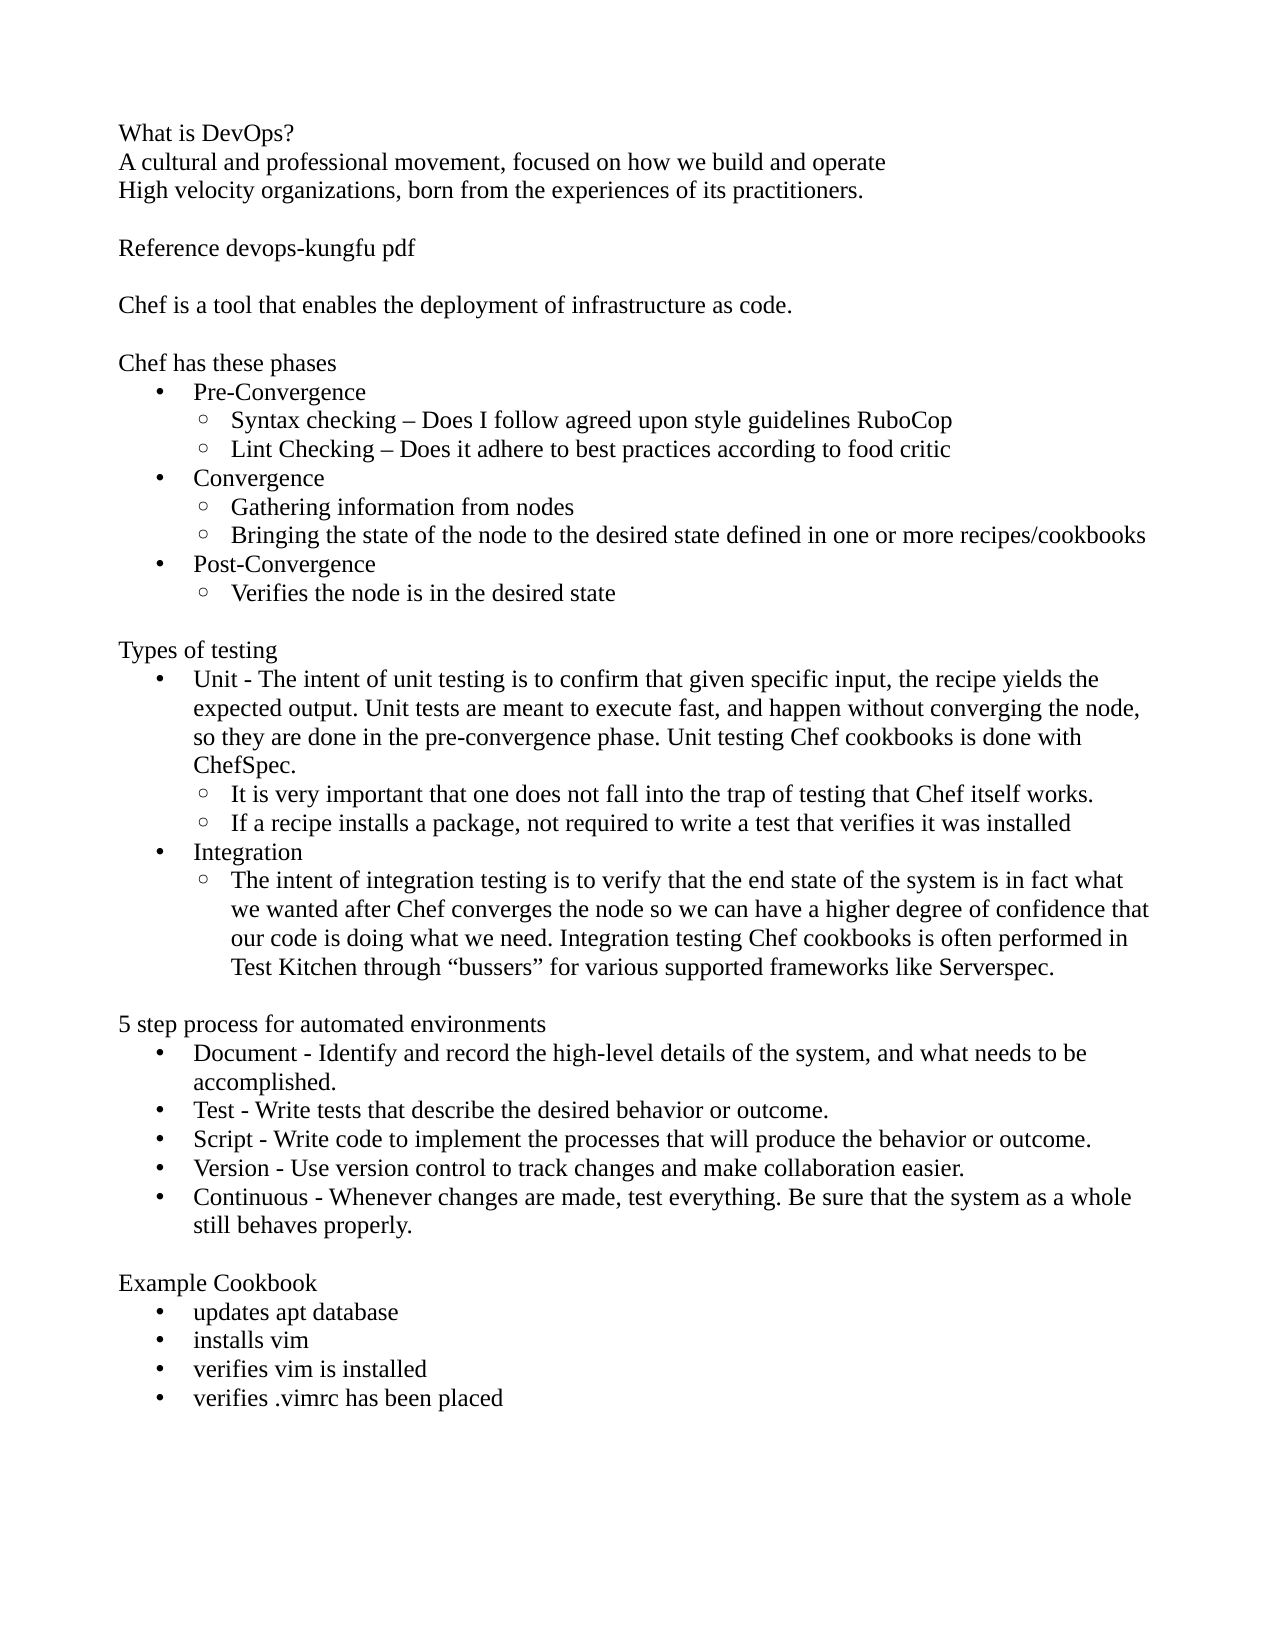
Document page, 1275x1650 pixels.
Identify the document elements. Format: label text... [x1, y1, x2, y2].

text 5 step process for automated environments [118, 1009, 1157, 1038]
list Document - Identify and record the high-level details of the system, and what needs to be accomplished. [156, 1038, 1157, 1096]
list Script - Write code to implement the processes that will produce the behavior or outcome. [156, 1124, 1157, 1153]
text Reference devops-kungfu pdf [118, 233, 1157, 262]
list Integration [156, 837, 1157, 866]
list verifies .vimrc has been placed [156, 1383, 1157, 1412]
list Continuous - Whenever changes are made, test everything. Be sure that the system as a whole still behaves properly. [156, 1182, 1157, 1239]
list installs vim [156, 1326, 1157, 1354]
list Verifies the node is in the desired state [193, 578, 1157, 607]
list Syntax checking – Does I follow agreed upon style guidelines RuboCop [193, 406, 1157, 434]
list Unit - The intent of unit testing is to confirm that given specific input, the recipe yields the expected output. Unit tests are meant to execute fast, and happen without converging the node, so they are done in the pre-convergence phase. Unit testing Chef cookbooks is done with ChefSpec. [156, 664, 1157, 779]
text Chef has these phases [118, 348, 1157, 377]
list The intent of integration testing is to verify that the end state of the system is in fact what we wanted after Chef converges the node so we can have a higher degree of confidence that our code is doing what we need. Integration testing Chef cookbooks is often performed in Test Kitchen through “bussers” for various supported frameworks like Serverspec. [193, 866, 1157, 981]
list Pre-Convergence [156, 377, 1157, 406]
list Lint Checking – Does it adhere to best practices according to food critic [193, 434, 1157, 463]
list Convergence [156, 463, 1157, 492]
text Example Cookbook [118, 1268, 1157, 1297]
list Post-Convergence [156, 549, 1157, 578]
list Bringing the state of the node to the desired state defined in one or more recipes/cookbooks [193, 521, 1157, 549]
list updates apt database [156, 1297, 1157, 1326]
list Test - Write tests that describe the desired behavior or outcome. [156, 1096, 1157, 1124]
text High velocity organizations, born from the experiences of its practitioners. [118, 176, 1157, 204]
text What is DevOps? [118, 118, 1157, 147]
list verifies vim is installed [156, 1354, 1157, 1383]
text A cultural and professional movement, focused on how we build and operate [118, 147, 1157, 176]
list Version - Use version control to track changes and make collaboration easier. [156, 1153, 1157, 1182]
text Types of testing [118, 636, 1157, 664]
list It is very important that one does not fall into the trap of testing that Chef itself works. [193, 779, 1157, 808]
list Gathering information from nodes [193, 492, 1157, 521]
text Chef is a tool that enables the deployment of infrastructure as code. [118, 291, 1157, 319]
list If a recipe installs a package, not required to write a test that verifies it was installed [193, 808, 1157, 837]
